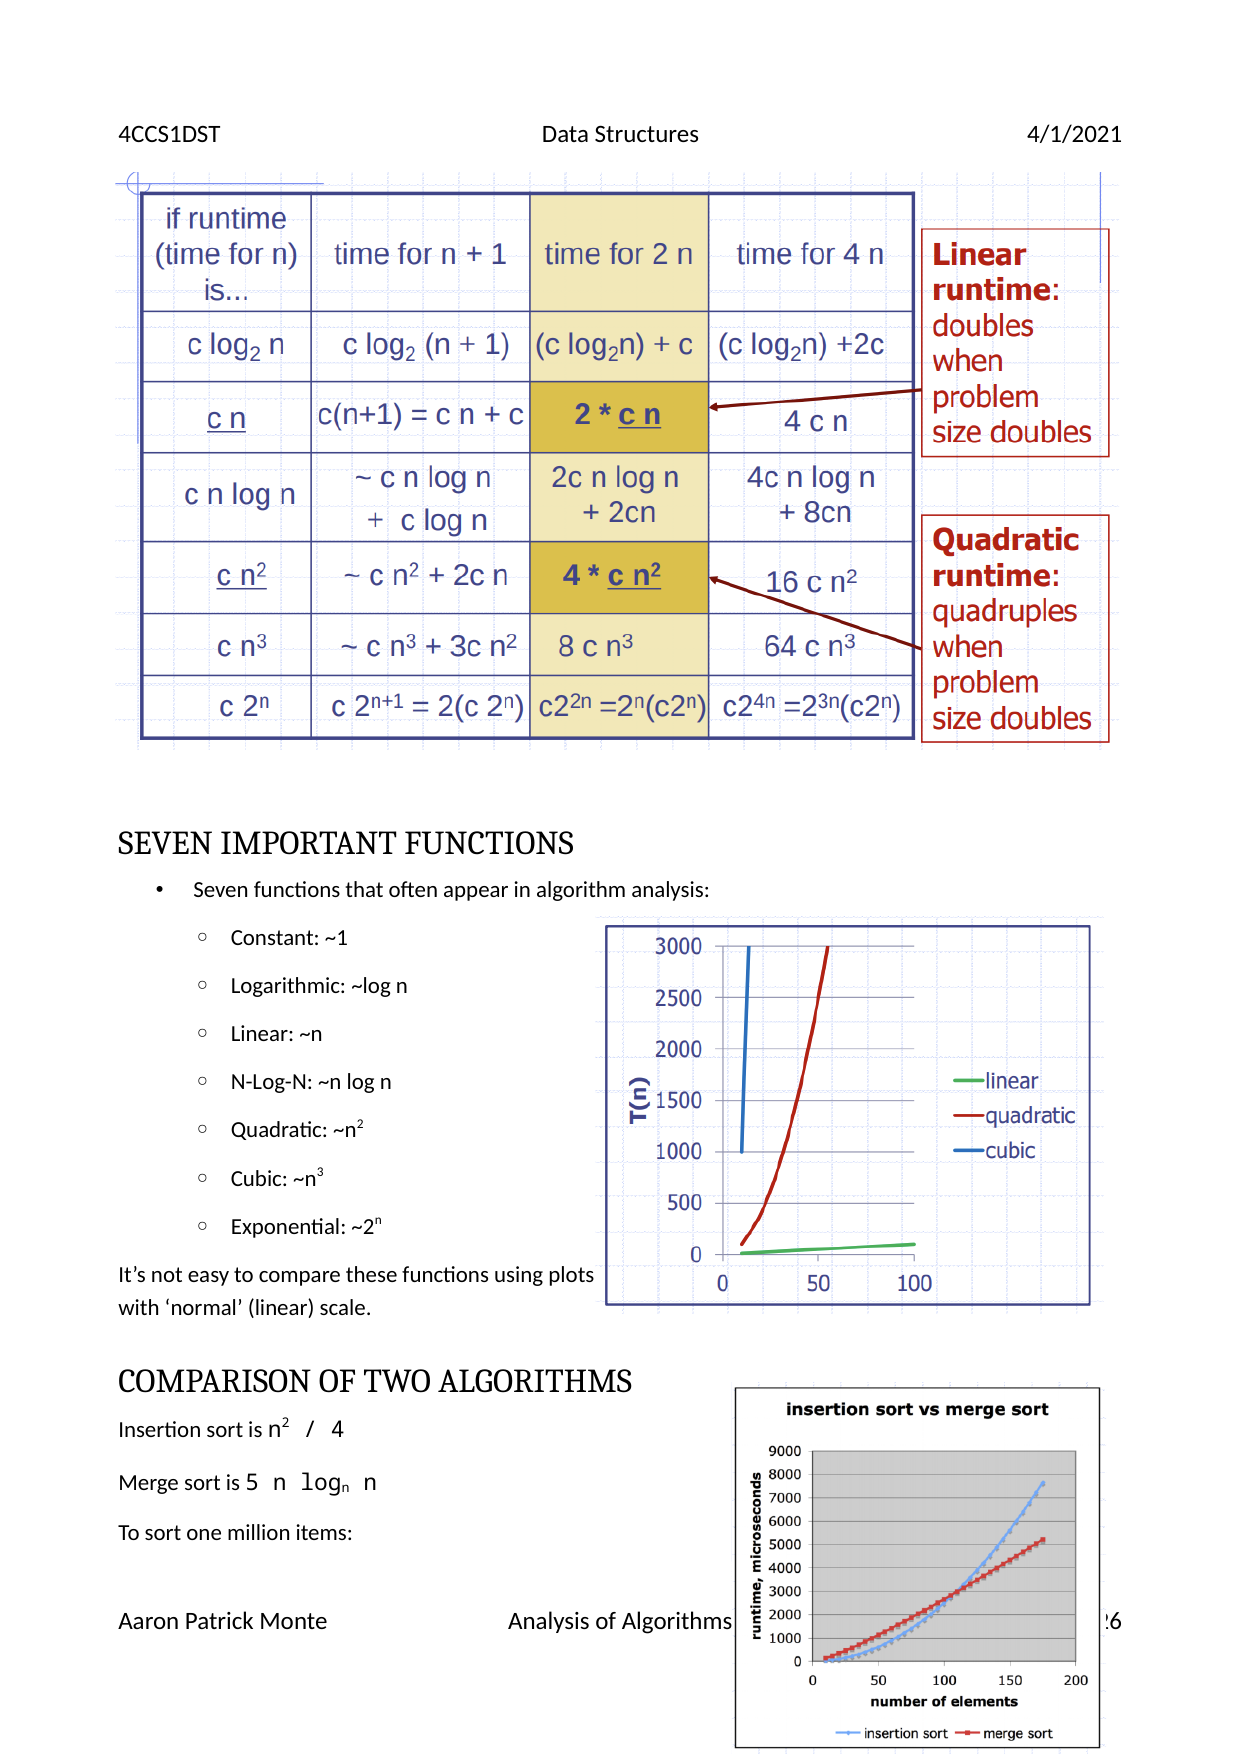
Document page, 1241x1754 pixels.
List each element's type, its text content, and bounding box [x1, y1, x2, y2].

picture [731, 1382, 1107, 1754]
list [1104, 1067, 1122, 1095]
list Exponential: ~2n [193, 1212, 595, 1240]
list [1104, 1116, 1122, 1143]
text [1107, 1413, 1122, 1445]
list Logarithmic: ~log n [193, 971, 595, 999]
list Linear: ~n [193, 1019, 595, 1047]
text Insertion sort is n2 / 4 [118, 1413, 731, 1445]
picture [595, 916, 1104, 1314]
picture [115, 172, 1120, 750]
text To sort one million items: [118, 1518, 731, 1546]
subtitle Seven important functions [118, 824, 1122, 862]
list [1104, 1212, 1122, 1240]
list [1104, 1164, 1122, 1192]
list N-Log-N: ~n log n [193, 1067, 595, 1095]
list Cubic: ~n3 [193, 1164, 595, 1192]
text It’s not easy to compare these functions using plots with ‘normal’ (linear) scale. [118, 1260, 1122, 1321]
list [1104, 1019, 1122, 1047]
list [1104, 971, 1122, 999]
text Merge sort is 5 n logn n [118, 1466, 731, 1497]
subtitle Comparison of two algorithms [118, 1362, 1122, 1401]
list [1104, 923, 1122, 951]
list Seven functions that often appear in algorithm analysis: [156, 875, 1122, 903]
list Quadratic: ~n2 [193, 1116, 595, 1143]
list Constant: ~1 [193, 923, 595, 951]
